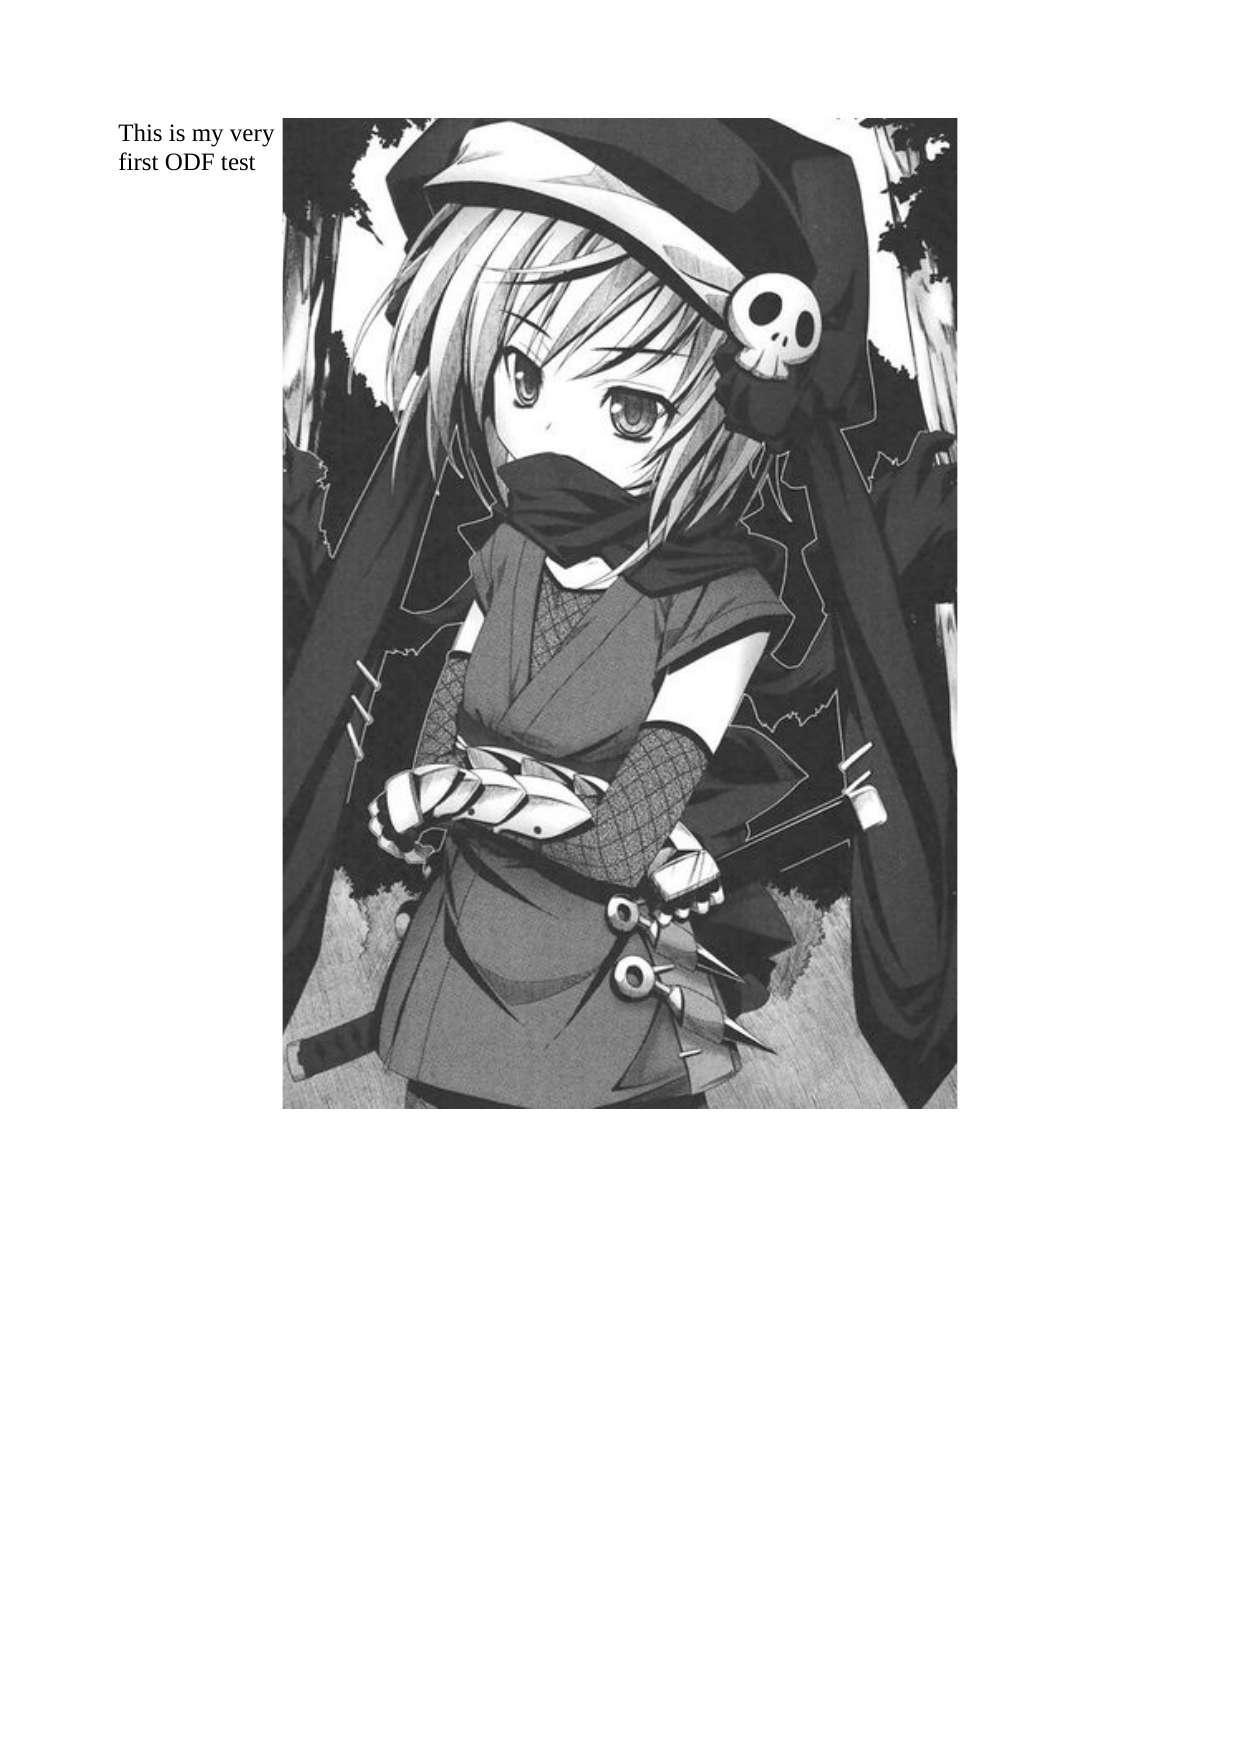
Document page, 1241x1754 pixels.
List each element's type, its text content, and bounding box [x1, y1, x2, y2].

text [958, 118, 1122, 176]
picture [282, 118, 958, 1109]
text This is my very first ODF test [118, 118, 282, 176]
